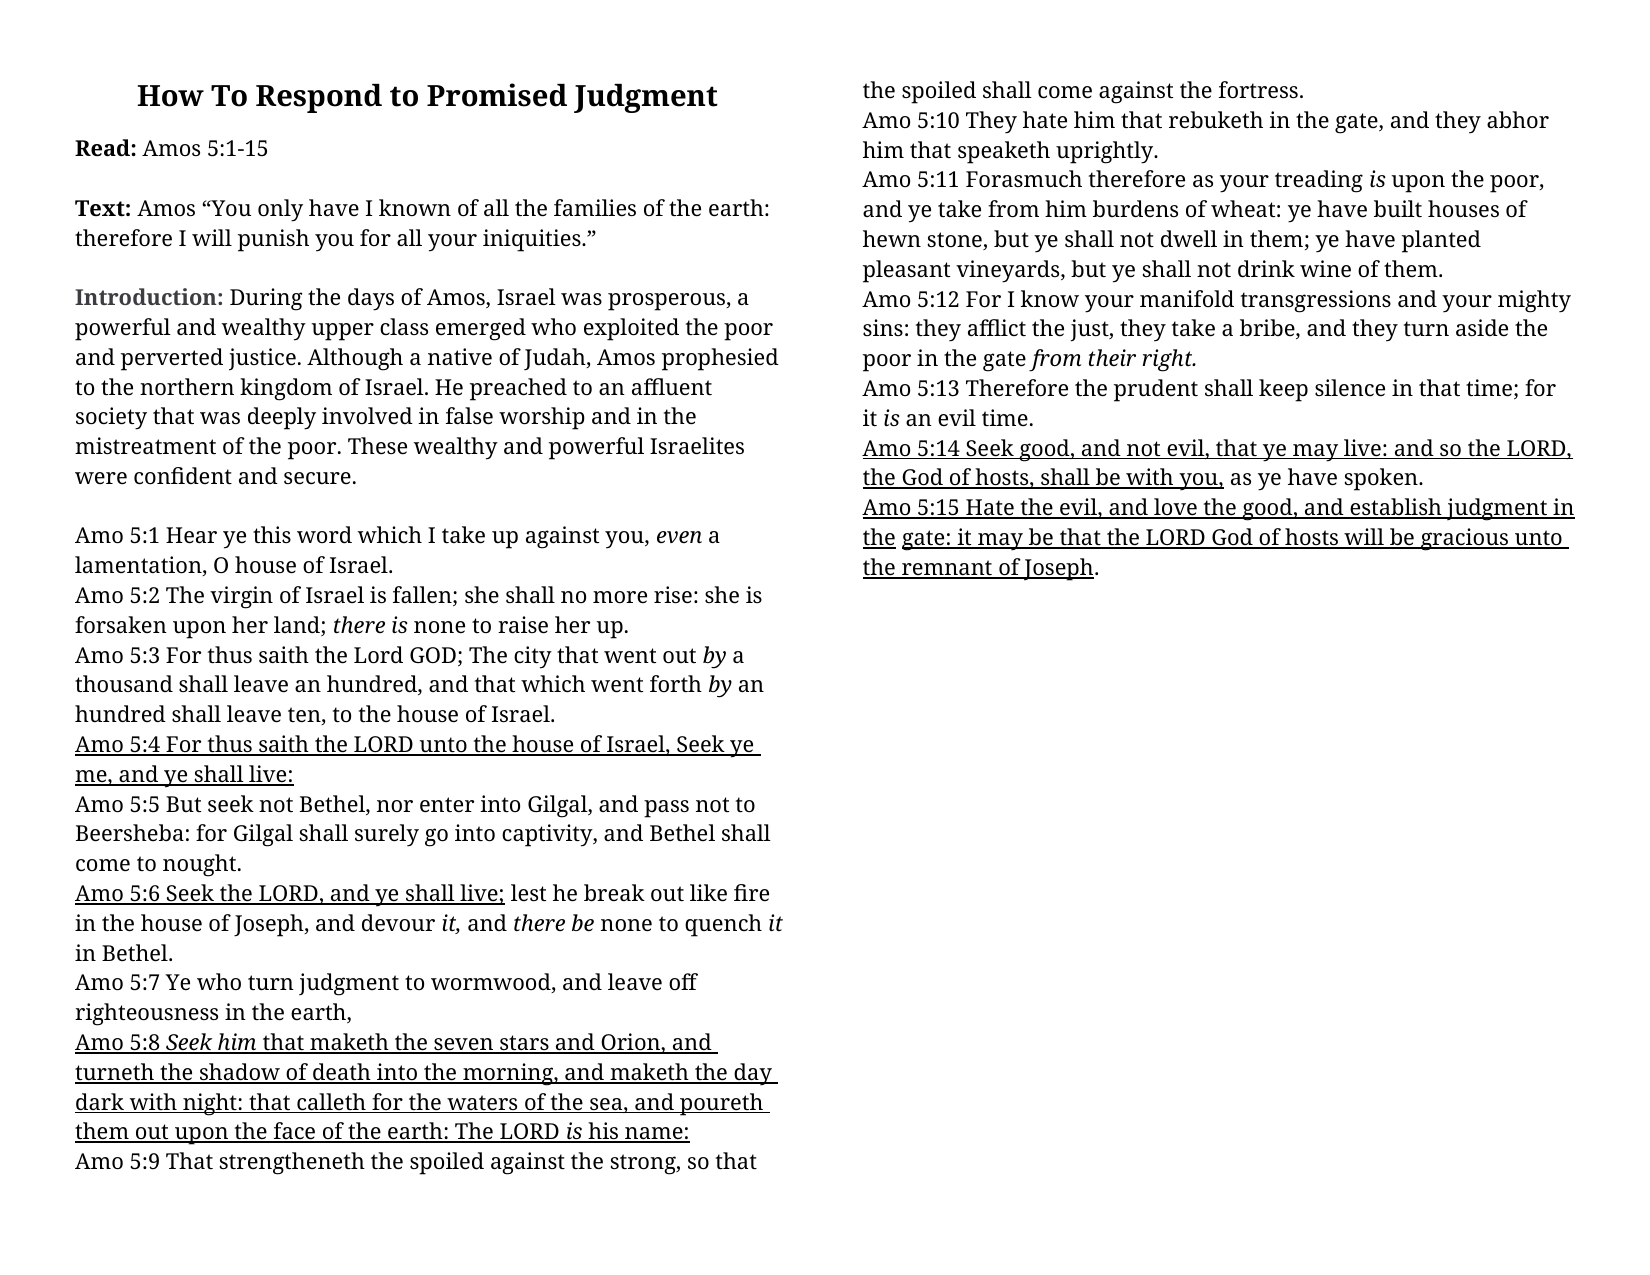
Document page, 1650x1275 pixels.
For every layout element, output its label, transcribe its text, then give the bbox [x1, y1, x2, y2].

text Amo 5:3 For thus saith the Lord GOD; The city that went out by a thousand shall leave an hundred, and that which went forth by an hundred shall leave ten, to the house of Israel. [75, 639, 787, 729]
text Amo 5:6 Seek the LORD, and ye shall live; lest he break out like fire in the house of Joseph, and devour it, and there be none to quench it in Bethel. [75, 878, 787, 967]
text Amo 5:12 For I know your manifold transgressions and your mighty sins: they afflict the just, they take a bribe, and they turn aside the poor in the gate from their right. [862, 283, 1575, 373]
text Amo 5:8 Seek him that maketh the seven stars and Orion, and turneth the shadow of death into the morning, and maketh the day dark with night: that calleth for the waters of the sea, and poureth them out upon the face of the earth: The LORD is his name: [75, 1027, 787, 1146]
text Amo 5:1 Hear ye this word which I take up against you, even a lamentation, O house of Israel. [75, 520, 787, 580]
text Read: Amos 5:1-15 [75, 133, 787, 163]
text Amo 5:15 Hate the evil, and love the good, and establish judgment in [862, 492, 1575, 517]
text Amo 5:4 For thus saith the LORD unto the house of Israel, Seek ye me, and ye shall live: [75, 729, 787, 788]
text How To Respond to Promised Judgment [75, 75, 787, 115]
text Amo 5:13 Therefore the prudent shall keep silence in that time; for it is an evil time. [862, 373, 1575, 432]
text Amo 5:14 Seek good, and not evil, that ye may live: and so the LORD, the God of hosts, shall be with you, as ye have spoken. [862, 432, 1575, 492]
text Amo 5:10 They hate him that rebuketh in the gate, and they abhor him that speaketh uprightly. [862, 105, 1575, 164]
text Amo 5:5 But seek not Bethel, nor enter into Gilgal, and pass not to Beersheba: for Gilgal shall surely go into captivity, and Bethel shall come to nought. [75, 788, 787, 878]
text the gate: it may be that the LORD God of hosts will be gracious unto the remnant of Joseph. [862, 518, 1575, 581]
text Amo 5:2 The virgin of Israel is fallen; she shall no more rise: she is forsaken upon her land; there is none to raise her up. [75, 580, 787, 639]
text Introduction: During the days of Amos, Israel was prosperous, a powerful and wealthy upper class emerged who exploited the poor and perverted justice. Although a native of Judah, Amos prophesied to the northern kingdom of Israel. He preached to an affluent society that was deeply involved in false worship and in the mistreatment of the poor. These wealthy and powerful Israelites were confident and secure. [75, 282, 787, 491]
text the spoiled shall come against the fortress. [862, 75, 1575, 105]
text Amo 5:7 Ye who turn judgment to wormwood, and leave off righteousness in the earth, [75, 967, 787, 1027]
text Amo 5:9 That strengtheneth the spoiled against the strong, so that [75, 1146, 787, 1176]
text Amo 5:11 Forasmuch therefore as your treading is upon the poor, and ye take from him burdens of wheat: ye have built houses of hewn stone, but ye shall not dwell in them; ye have planted pleasant vineyards, but ye shall not drink wine of them. [862, 164, 1575, 283]
text Text: Amos “You only have I known of all the families of the earth: therefore I will punish you for all your iniquities.” [75, 193, 787, 252]
